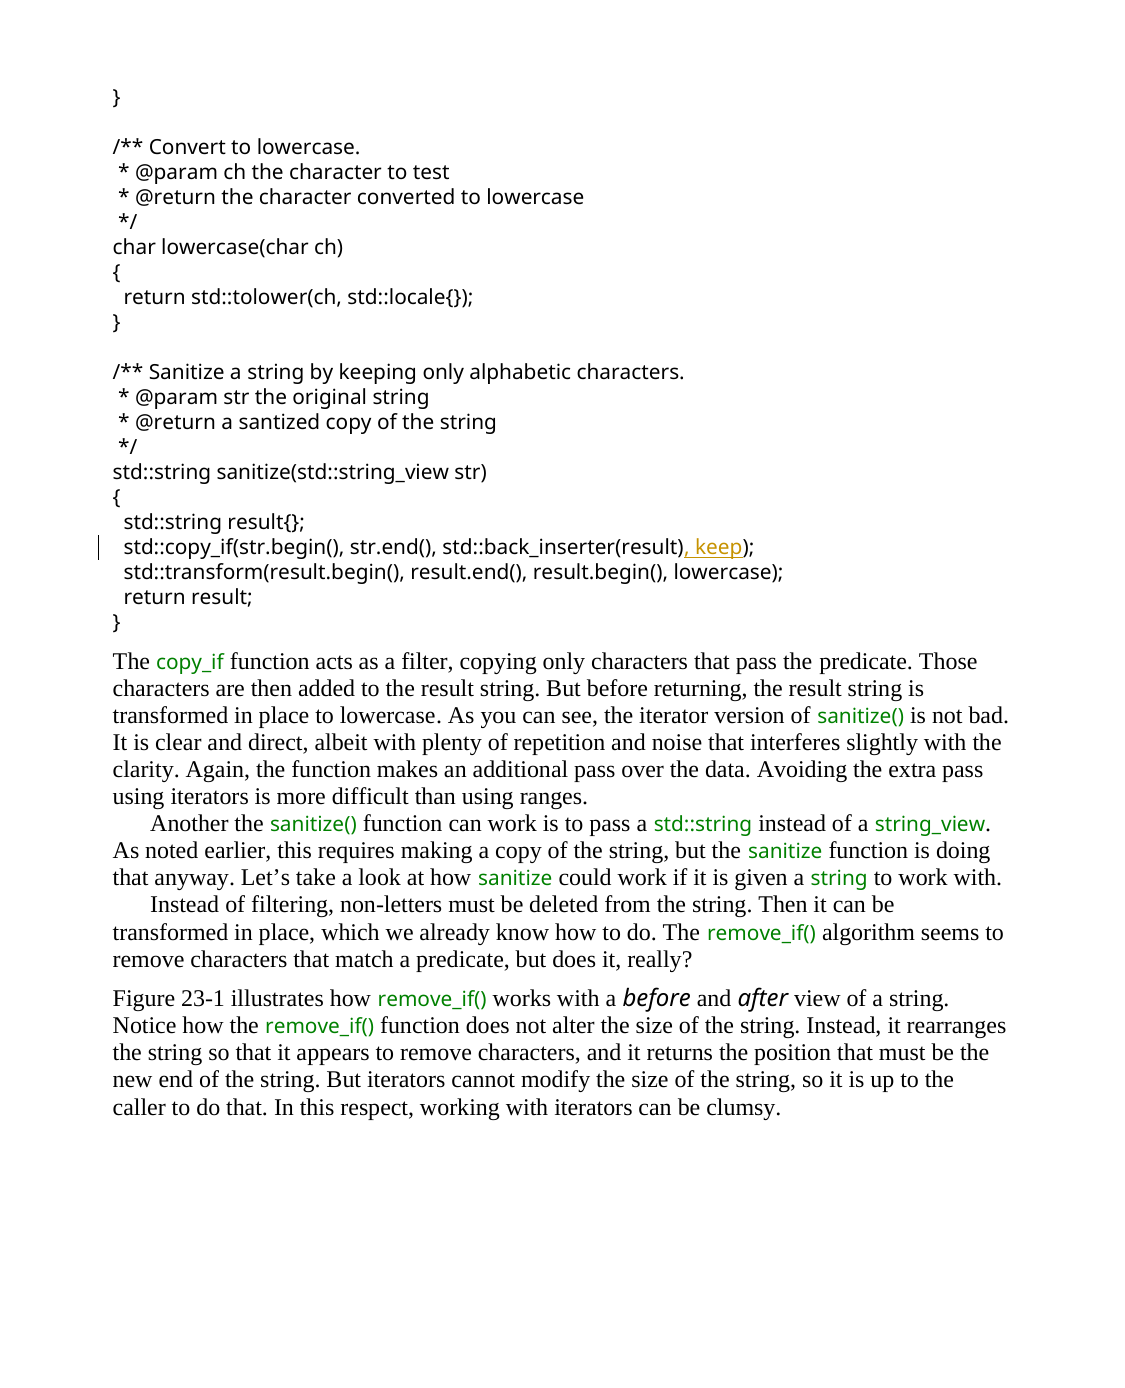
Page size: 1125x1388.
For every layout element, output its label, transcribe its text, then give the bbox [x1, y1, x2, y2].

text } [112, 310, 997, 335]
text std::copy_if(str.begin(), str.end(), std::back_inserter(result), keep); [112, 535, 997, 560]
text std::transform(result.begin(), result.end(), result.begin(), lowercase); [112, 560, 997, 585]
text char lowercase(char ch) [112, 235, 997, 260]
text /** Convert to lowercase. [112, 135, 997, 160]
text * @param str the original string [112, 385, 997, 410]
text return std::tolower(ch, std::locale{}); [112, 285, 997, 310]
text Another the sanitize() function can work is to pass a std::string instead of a string_view. As noted earlier, this requires making a copy of the string, but the sanitize function is doing that anyway. Let’s take a look at how sanitize could work if it is given a string to work with. [112, 810, 1012, 891]
text std::string sanitize(std::string_view str) [112, 460, 997, 485]
text The copy_if function acts as a filter, copying only characters that pass the predicate. Those characters are then added to the result string. But before returning, the result string is transformed in place to lowercase. As you can see, the iterator version of sanitize() is not bad. It is clear and direct, albeit with plenty of repetition and noise that interferes slightly with the clarity. Again, the function makes an additional pass over the data. Avoiding the extra pass using iterators is more difficult than using ranges. [112, 647, 1012, 810]
text } [112, 610, 997, 635]
text { [112, 485, 997, 510]
text */ [112, 435, 997, 460]
text /** Sanitize a string by keeping only alphabetic characters. [112, 360, 997, 385]
text { [112, 260, 997, 285]
text return result; [112, 585, 997, 610]
text * @return a santized copy of the string [112, 410, 997, 435]
text std::string result{}; [112, 510, 997, 535]
text * @param ch the character to test [112, 160, 997, 185]
text Instead of filtering, non-letters must be deleted from the string. Then it can be transformed in place, which we already know how to do. The remove_if() algorithm seems to remove characters that match a predicate, but does it, really? [112, 891, 1012, 972]
text */ [112, 210, 997, 235]
text Figure 23-1 illustrates how remove_if() works with a before and after view of a string. Notice how the remove_if() function does not alter the size of the string. Instead, it rearranges the string so that it appears to remove characters, and it returns the position that must be the new end of the string. But iterators cannot modify the size of the string, so it is up to the caller to do that. In this respect, working with iterators can be clumsy. [112, 985, 1012, 1120]
text * @return the character converted to lowercase [112, 185, 997, 210]
text } [112, 85, 997, 110]
